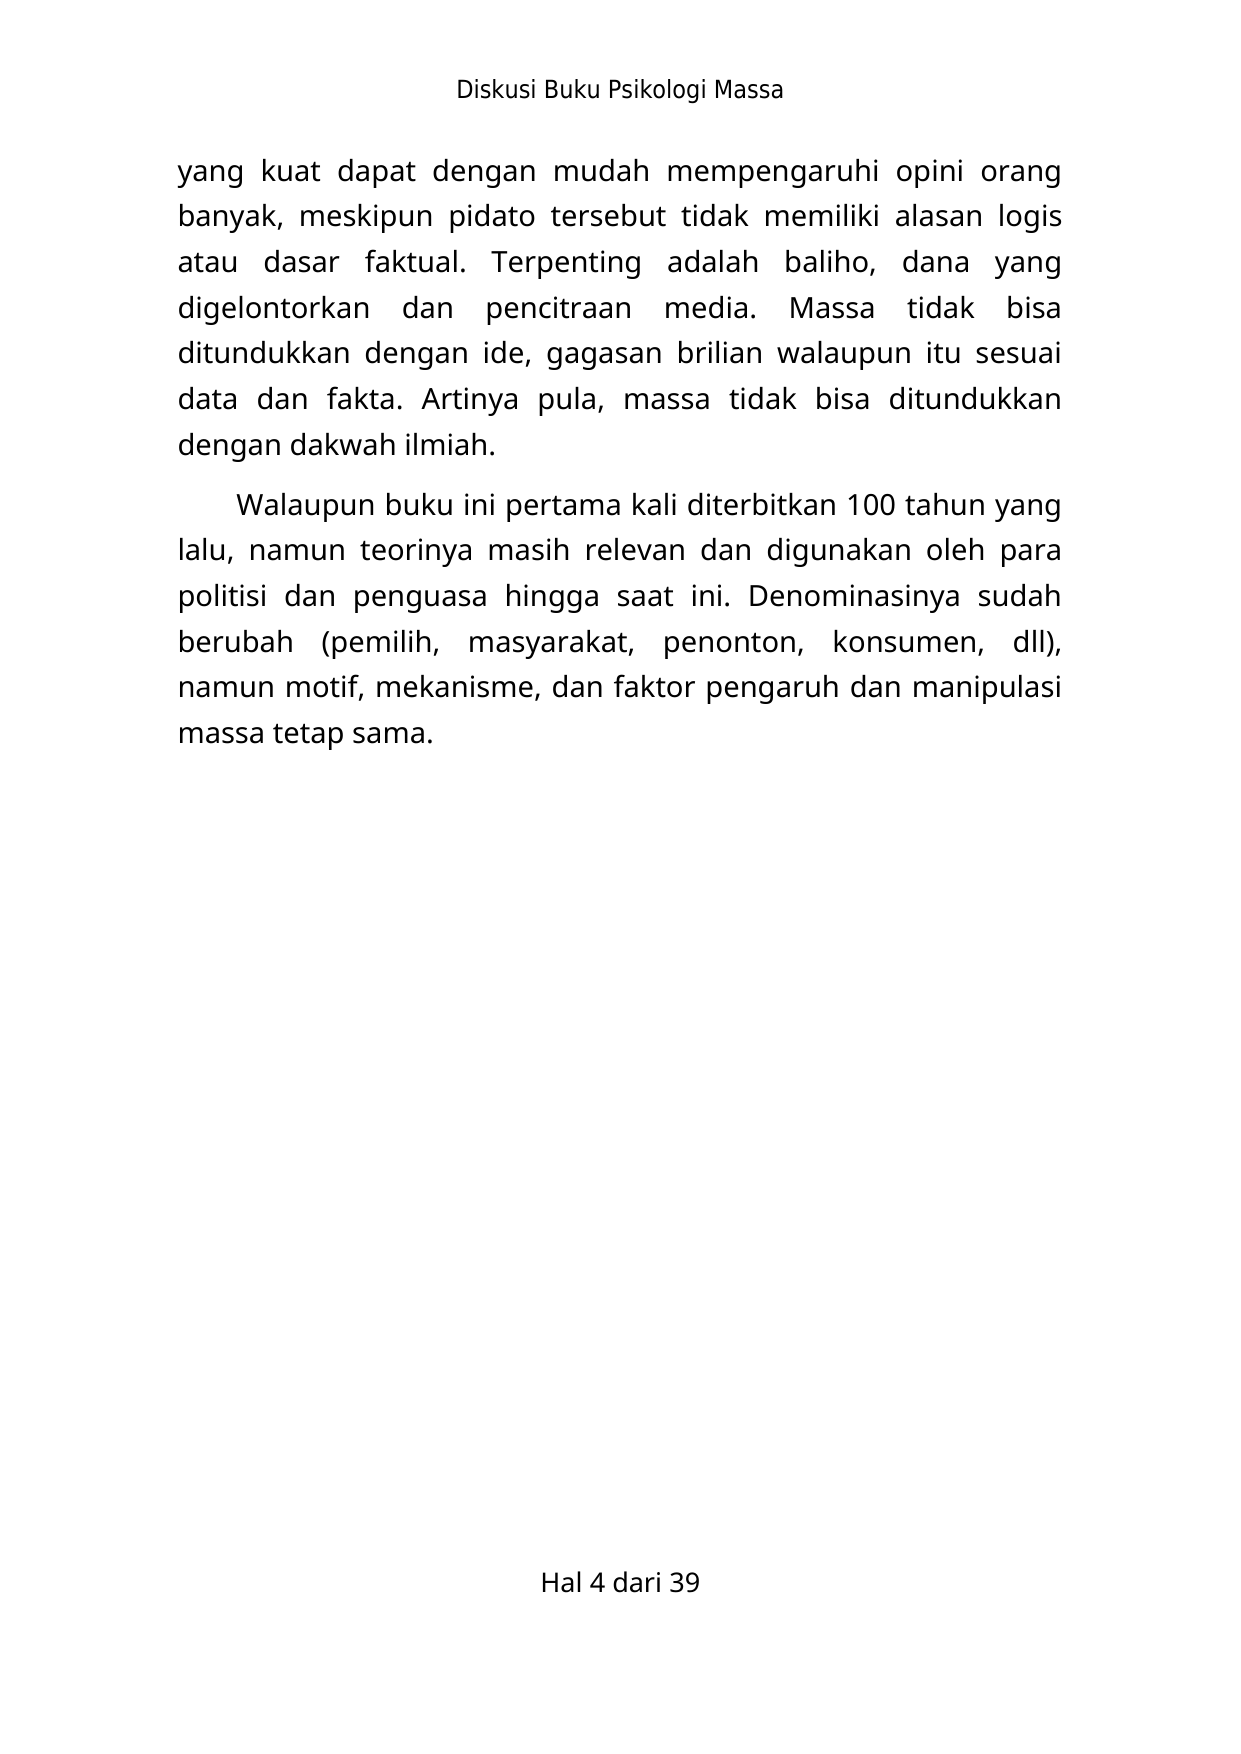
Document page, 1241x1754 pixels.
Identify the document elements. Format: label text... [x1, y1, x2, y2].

text yang kuat dapat dengan mudah mempengaruhi opini orang banyak, meskipun pidato tersebut tidak memiliki alasan logis atau dasar faktual. Terpenting adalah baliho, dana yang digelontorkan dan pencitraan media. Massa tidak bisa ditundukkan dengan ide, gagasan brilian walaupun itu sesuai data dan fakta. Artinya pula, massa tidak bisa ditundukkan dengan dakwah ilmiah. [177, 150, 1063, 463]
text Walaupun buku ini pertama kali diterbitkan 100 tahun yang lalu, namun teorinya masih relevan dan digunakan oleh para politisi dan penguasa hingga saat ini. Denominasinya sudah berubah (pemilih, masyarakat, penonton, konsumen, dll), namun motif, mekanisme, dan faktor pengaruh dan manipulasi massa tetap sama. [177, 484, 1063, 752]
